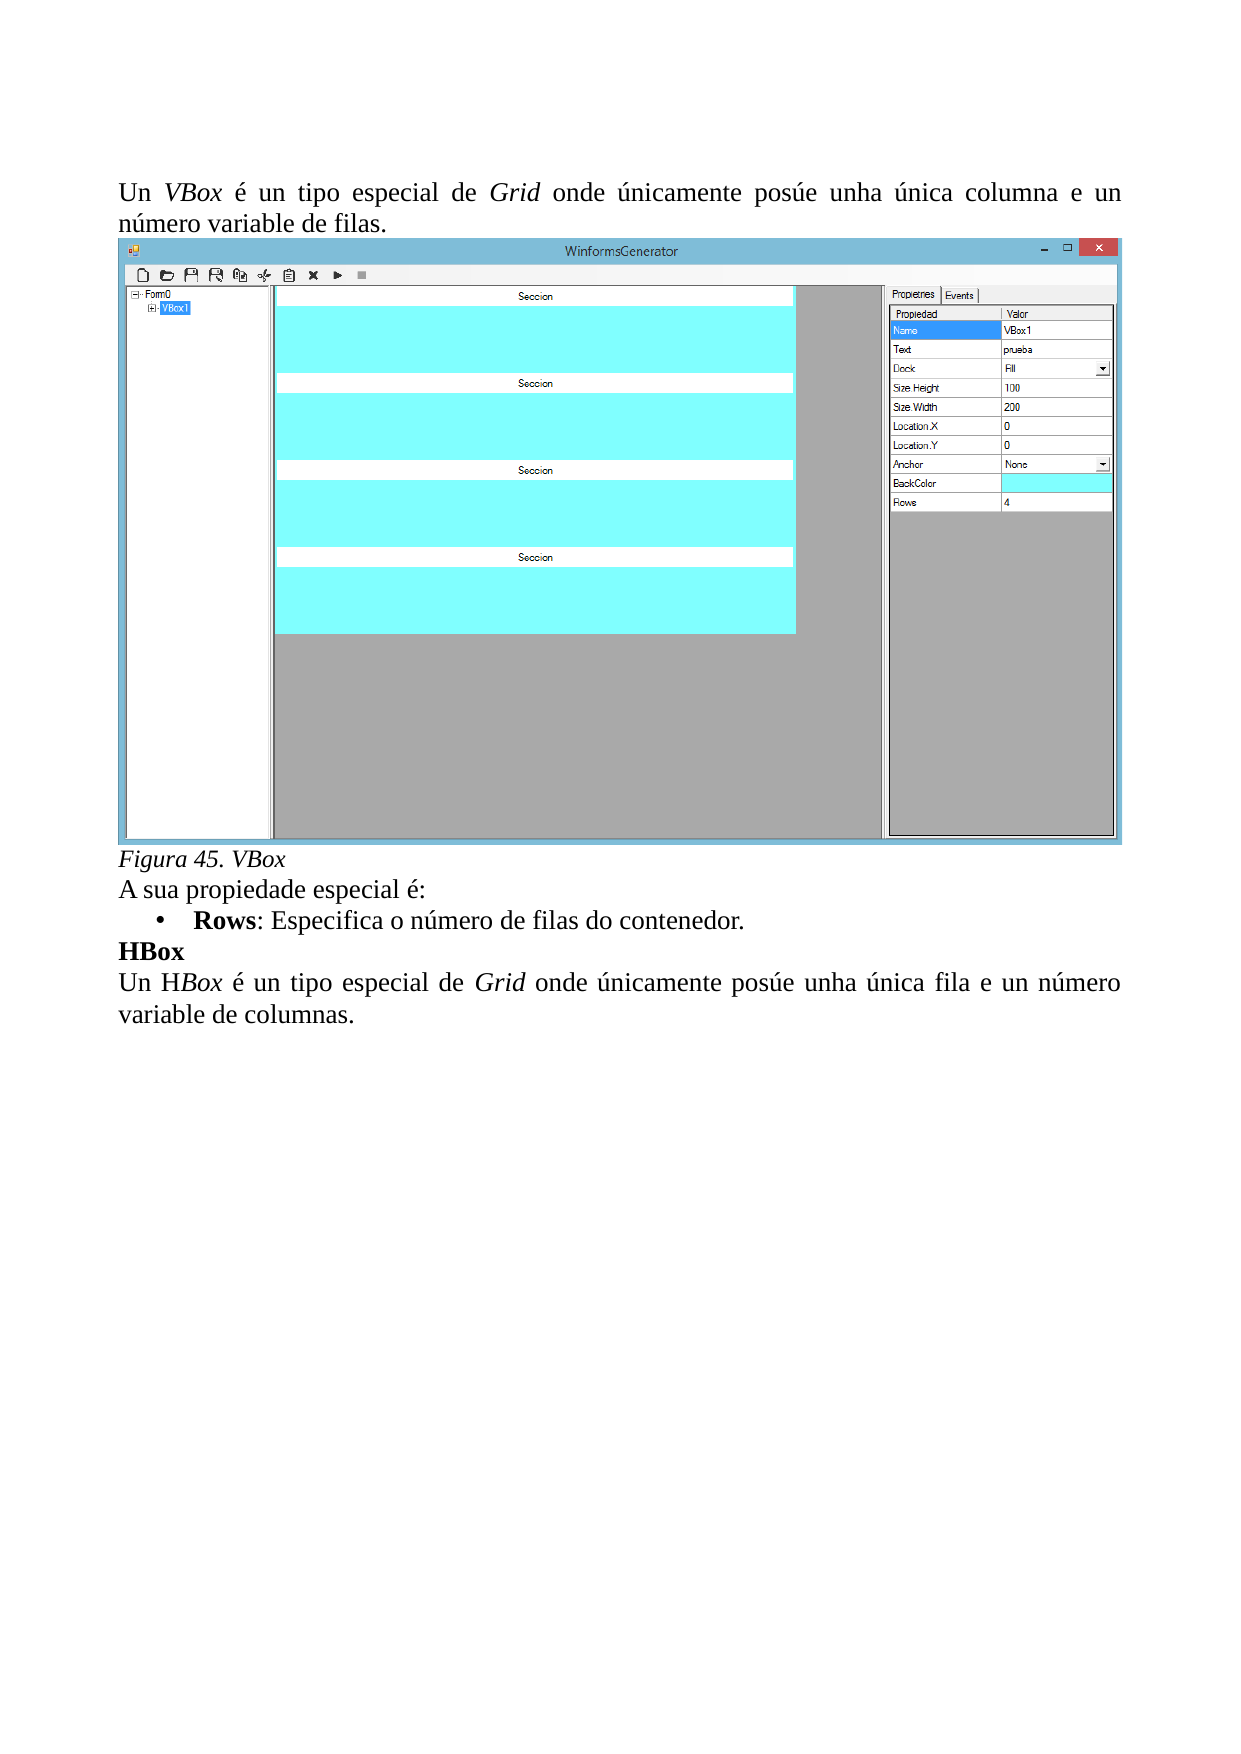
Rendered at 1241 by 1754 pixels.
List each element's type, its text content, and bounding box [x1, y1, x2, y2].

text Figura 45. VBox [118, 845, 1122, 873]
text HBox [118, 935, 1122, 967]
text Un HBox é un tipo especial de Grid onde únicamente posúe unha única fila e un número variable de columnas. [118, 967, 1122, 1029]
text A sua propiedade especial é: [118, 873, 1122, 904]
picture [118, 238, 1123, 845]
list Rows: Especifica o número de filas do contenedor. [156, 904, 1122, 935]
text Un VBox é un tipo especial de Grid onde únicamente posúe unha única columna e un número variable de filas. [118, 176, 1122, 238]
